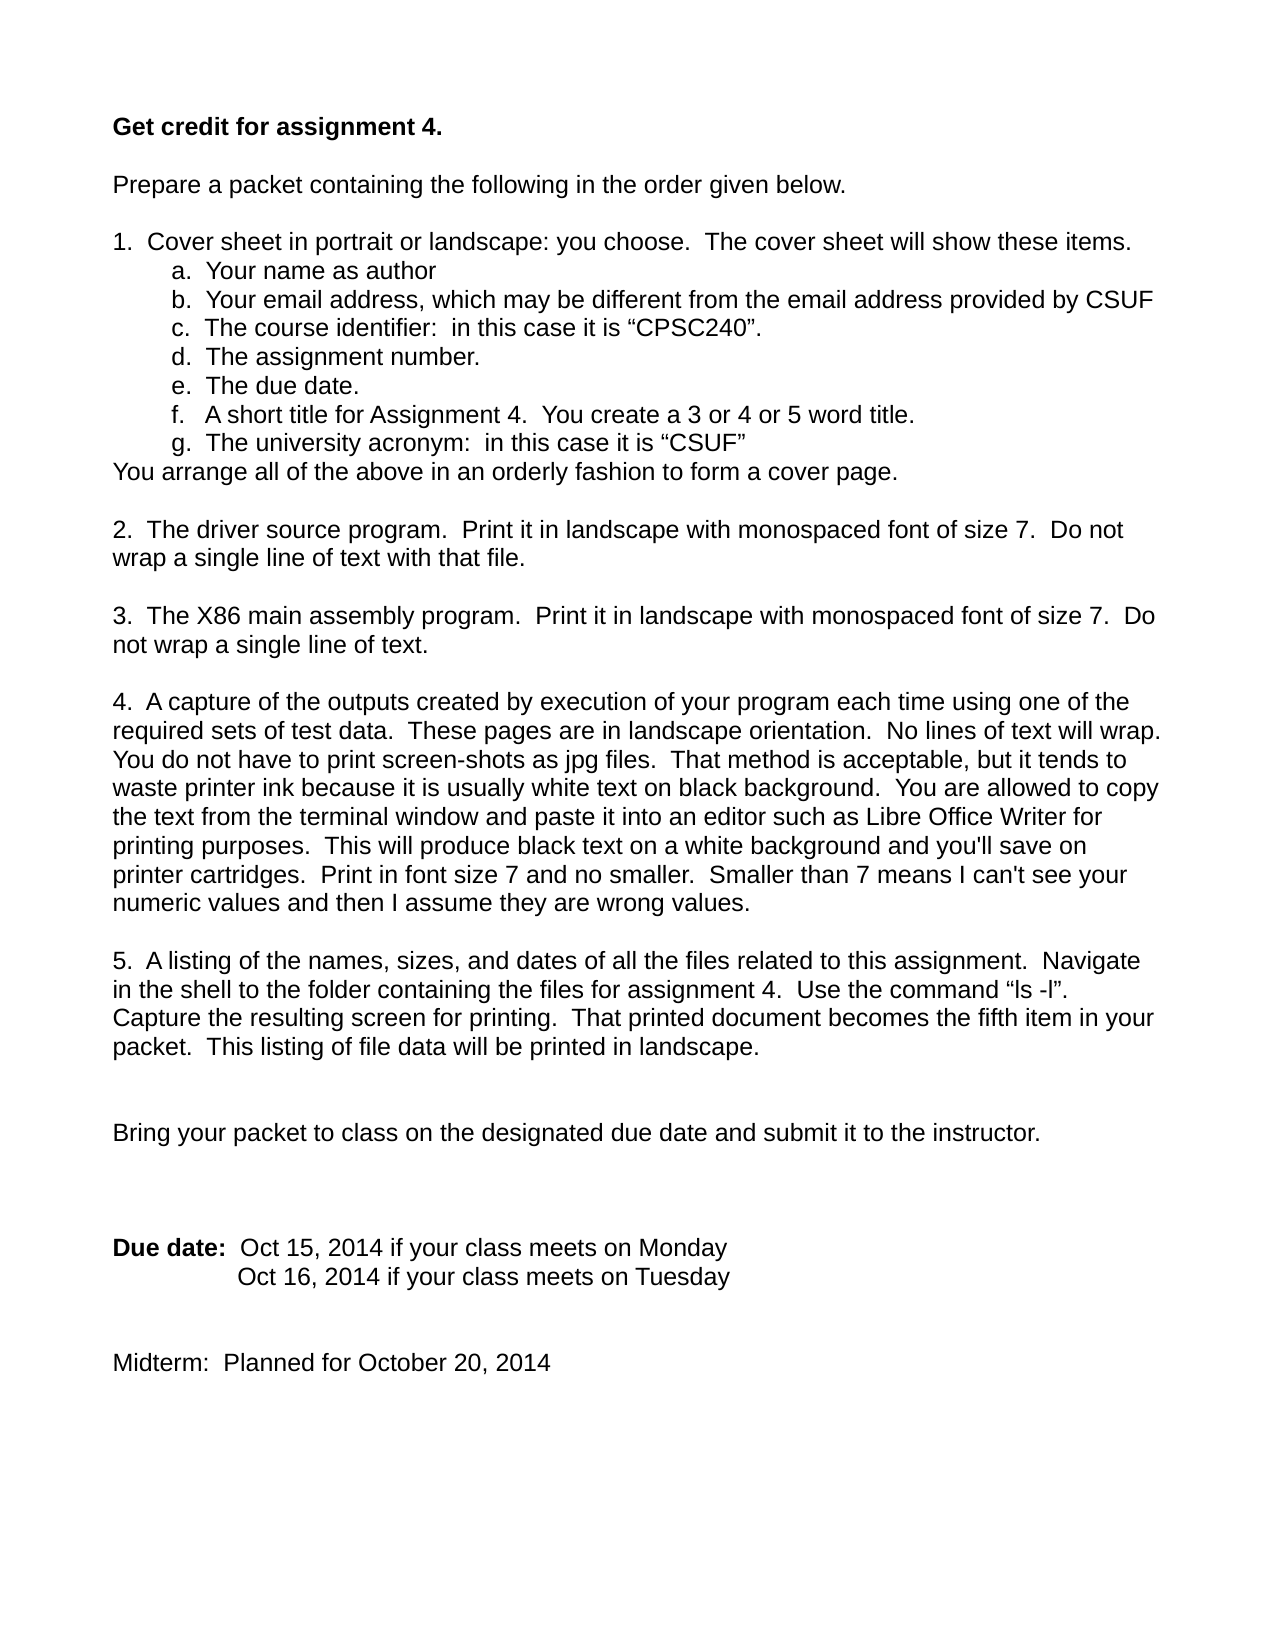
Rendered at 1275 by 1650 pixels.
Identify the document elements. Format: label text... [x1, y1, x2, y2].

text 4. A capture of the outputs created by execution of your program each time using one of the required sets of test data. These pages are in landscape orientation. No lines of text will wrap. You do not have to print screen-shots as jpg files. That method is acceptable, but it tends to waste printer ink because it is usually white text on black background. You are allowed to copy the text from the terminal window and paste it into an editor such as Libre Office Writer for printing purposes. This will produce black text on a white background and you'll save on printer cartridges. Print in font size 7 and no smaller. Smaller than 7 means I can't see your numeric values and then I assume they are wrong values. [112, 687, 1163, 917]
text c. The course identifier: in this case it is “CPSC240”. [171, 313, 1163, 342]
text a. Your name as author [171, 256, 1163, 285]
text Get credit for assignment 4. [112, 112, 1163, 141]
text b. Your email address, which may be different from the email address provided by CSUF [171, 285, 1163, 313]
text 5. A listing of the names, sizes, and dates of all the files related to this assignment. Navigate in the shell to the folder containing the files for assignment 4. Use the command “ls -l”. Capture the resulting screen for printing. That printed document becomes the fifth item in your packet. This listing of file data will be printed in landscape. [112, 946, 1163, 1061]
text g. The university acronym: in this case it is “CSUF” [171, 428, 1163, 457]
text Due date: Oct 15, 2014 if your class meets on Monday [112, 1233, 1163, 1262]
text 2. The driver source program. Print it in landscape with monospaced font of size 7. Do not wrap a single line of text with that file. [112, 515, 1163, 572]
text You arrange all of the above in an orderly fashion to form a cover page. [112, 457, 1163, 486]
text e. The due date. [171, 371, 1163, 400]
text f. A short title for Assignment 4. You create a 3 or 4 or 5 word title. [171, 400, 1163, 428]
text Prepare a packet containing the following in the order given below. [112, 170, 1163, 198]
text Midterm: Planned for October 20, 2014 [112, 1348, 1163, 1377]
text 3. The X86 main assembly program. Print it in landscape with monospaced font of size 7. Do not wrap a single line of text. [112, 601, 1163, 658]
text Oct 16, 2014 if your class meets on Tuesday [112, 1262, 1163, 1291]
text d. The assignment number. [171, 342, 1163, 371]
text 1. Cover sheet in portrait or landscape: you choose. The cover sheet will show these items. [112, 227, 1163, 256]
text Bring your packet to class on the designated due date and submit it to the instructor. [112, 1118, 1163, 1147]
